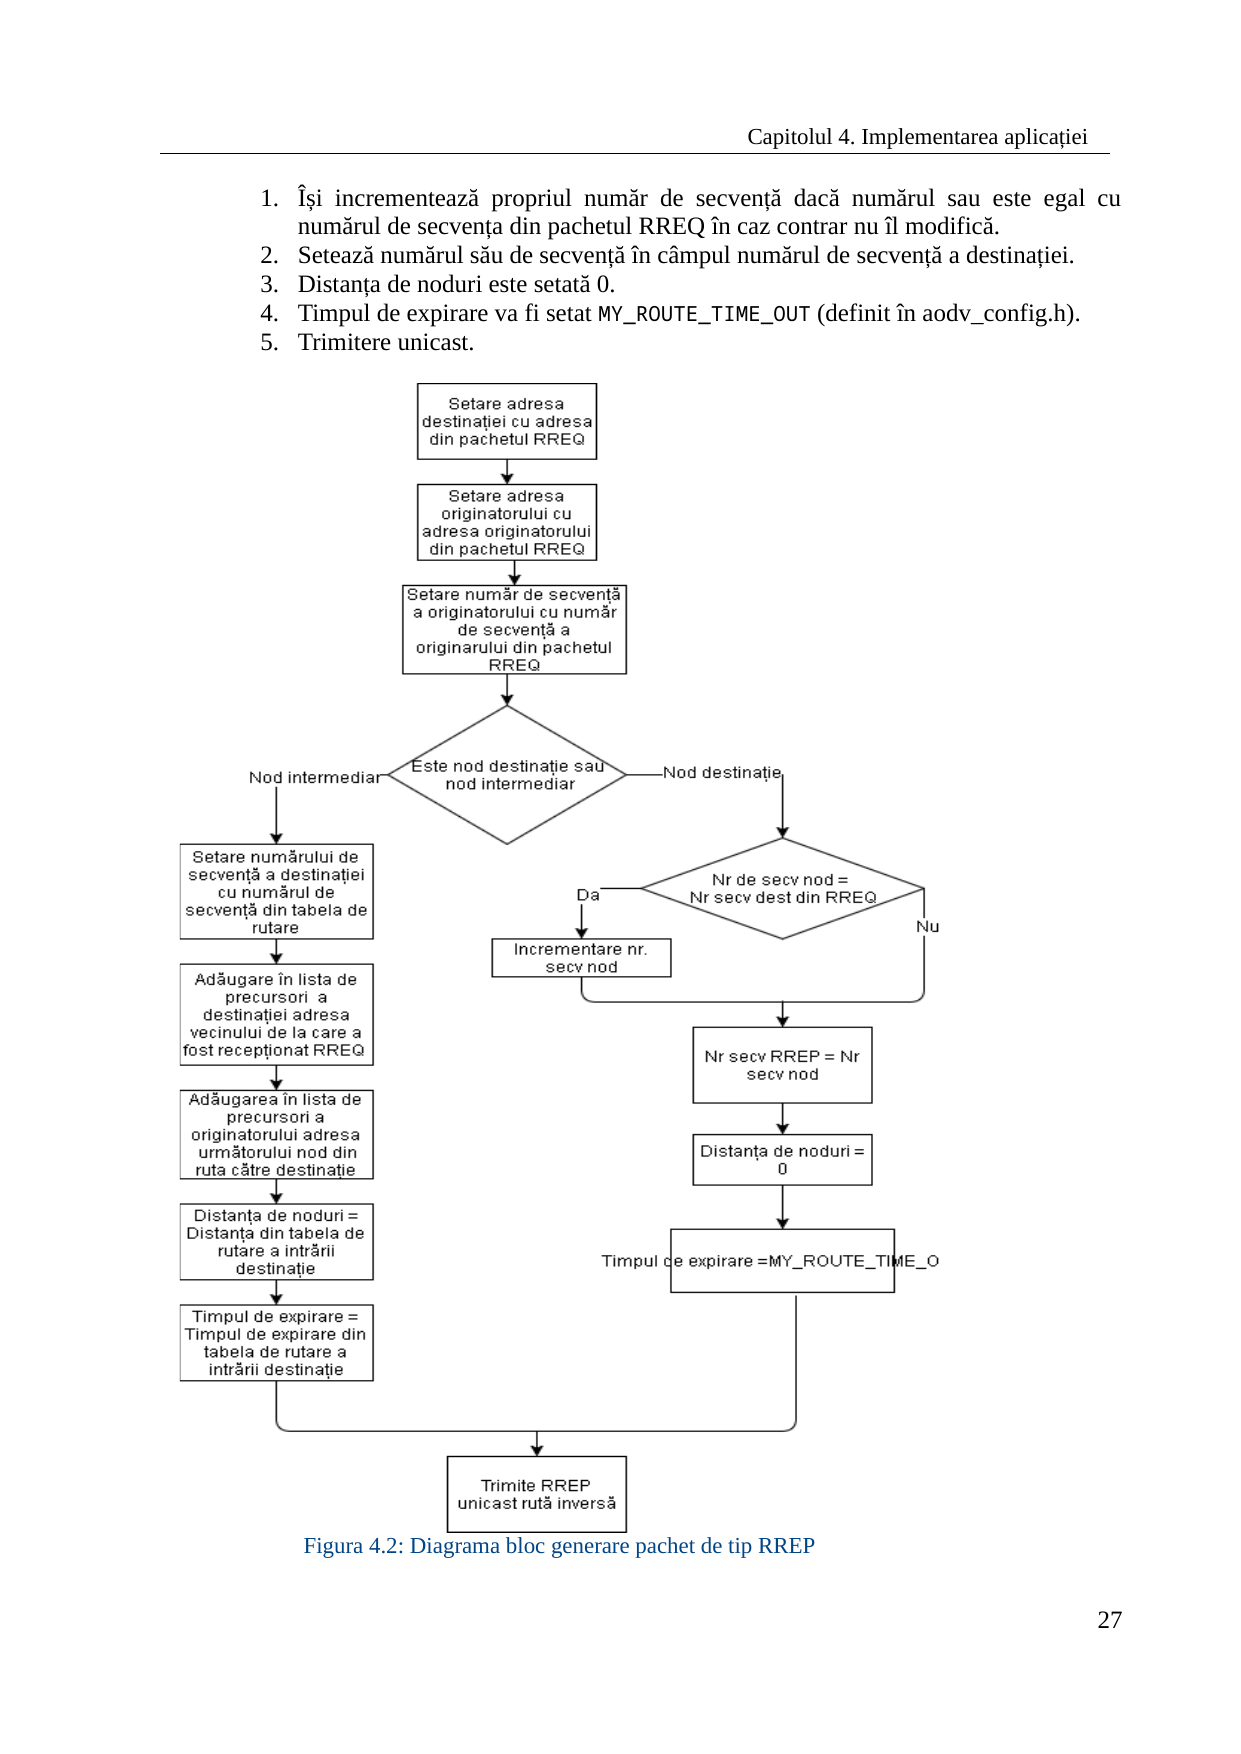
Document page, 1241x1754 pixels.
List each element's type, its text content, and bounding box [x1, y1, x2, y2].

list [180, 1559, 939, 1588]
list Trimitere unicast. [260, 327, 1122, 356]
picture [179, 383, 940, 1533]
list Figura 4.2: Diagrama bloc generare pachet de tip RREP [180, 1533, 939, 1559]
list Distanța de noduri este setată 0. [260, 269, 1122, 298]
list Își incrementează propriul număr de secvență dacă numărul sau este egal cu numărul de secvența din pachetul RREQ în caz contrar nu îl modifică. [260, 183, 1122, 240]
list Setează numărul său de secvență în câmpul numărul de secvență a destinației. [260, 240, 1122, 269]
list Timpul de expirare va fi setat MY_ROUTE_TIME_OUT (definit în aodv_config.h). [260, 298, 1122, 327]
